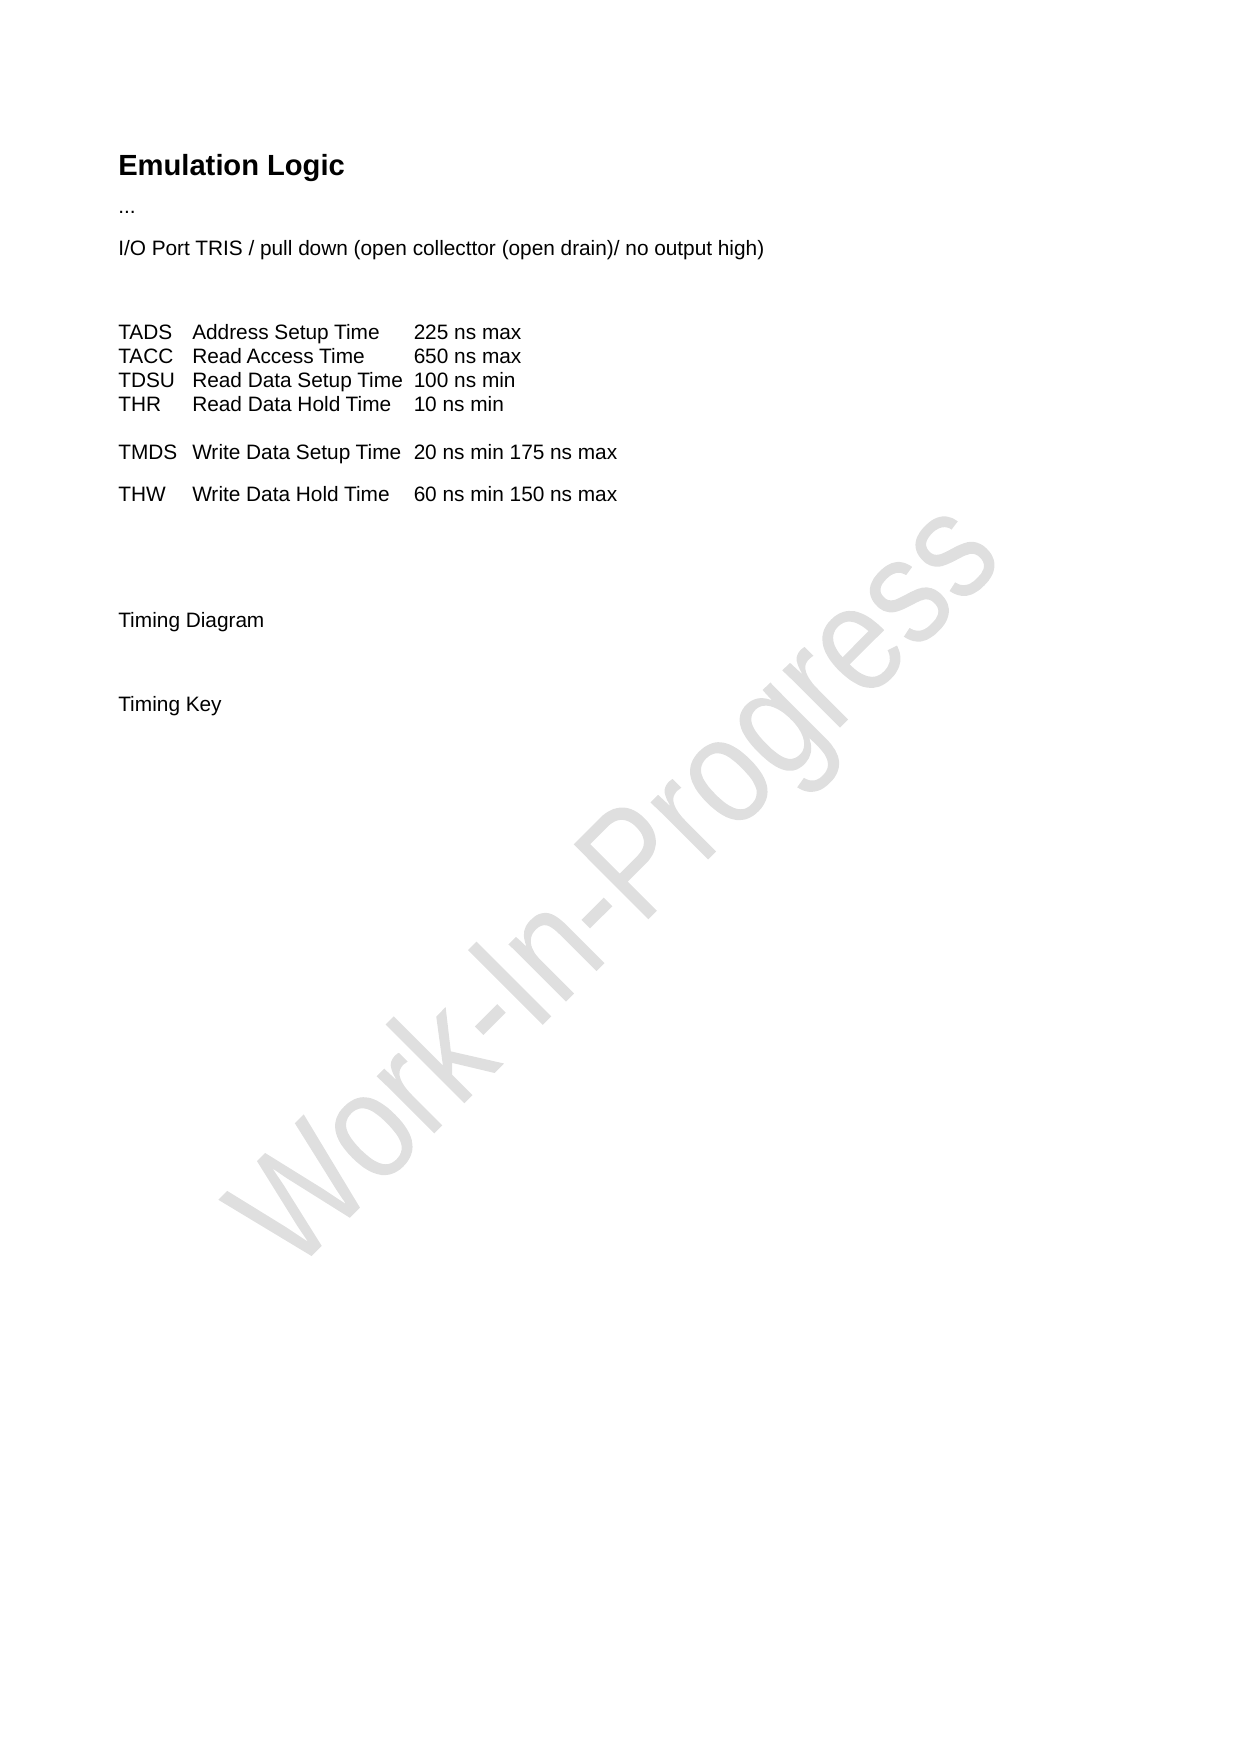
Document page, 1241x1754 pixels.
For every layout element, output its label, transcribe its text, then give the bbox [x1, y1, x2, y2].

text TMDS Write Data Setup Time 20 ns min 175 ns max [118, 440, 1122, 464]
subtitle Emulation Logic [118, 148, 1122, 181]
text [939, 608, 1122, 632]
text [822, 692, 1122, 716]
text I/O Port TRIS / pull down (open collecttor (open drain)/ no output high) [118, 236, 1122, 260]
text THR Read Data Hold Time 10 ns min [118, 392, 1122, 416]
text [752, 706, 786, 716]
text TACC Read Access Time 650 ns max [118, 344, 1122, 368]
text Timing Diagram [118, 608, 938, 632]
text [781, 692, 827, 716]
text Timing Key [118, 692, 769, 716]
text TDSU Read Data Setup Time 100 ns min [118, 368, 1122, 392]
text ... [118, 194, 1122, 218]
text THW Write Data Hold Time 60 ns min 150 ns max [118, 482, 1122, 506]
text TADS Address Setup Time 225 ns max [118, 320, 1122, 344]
